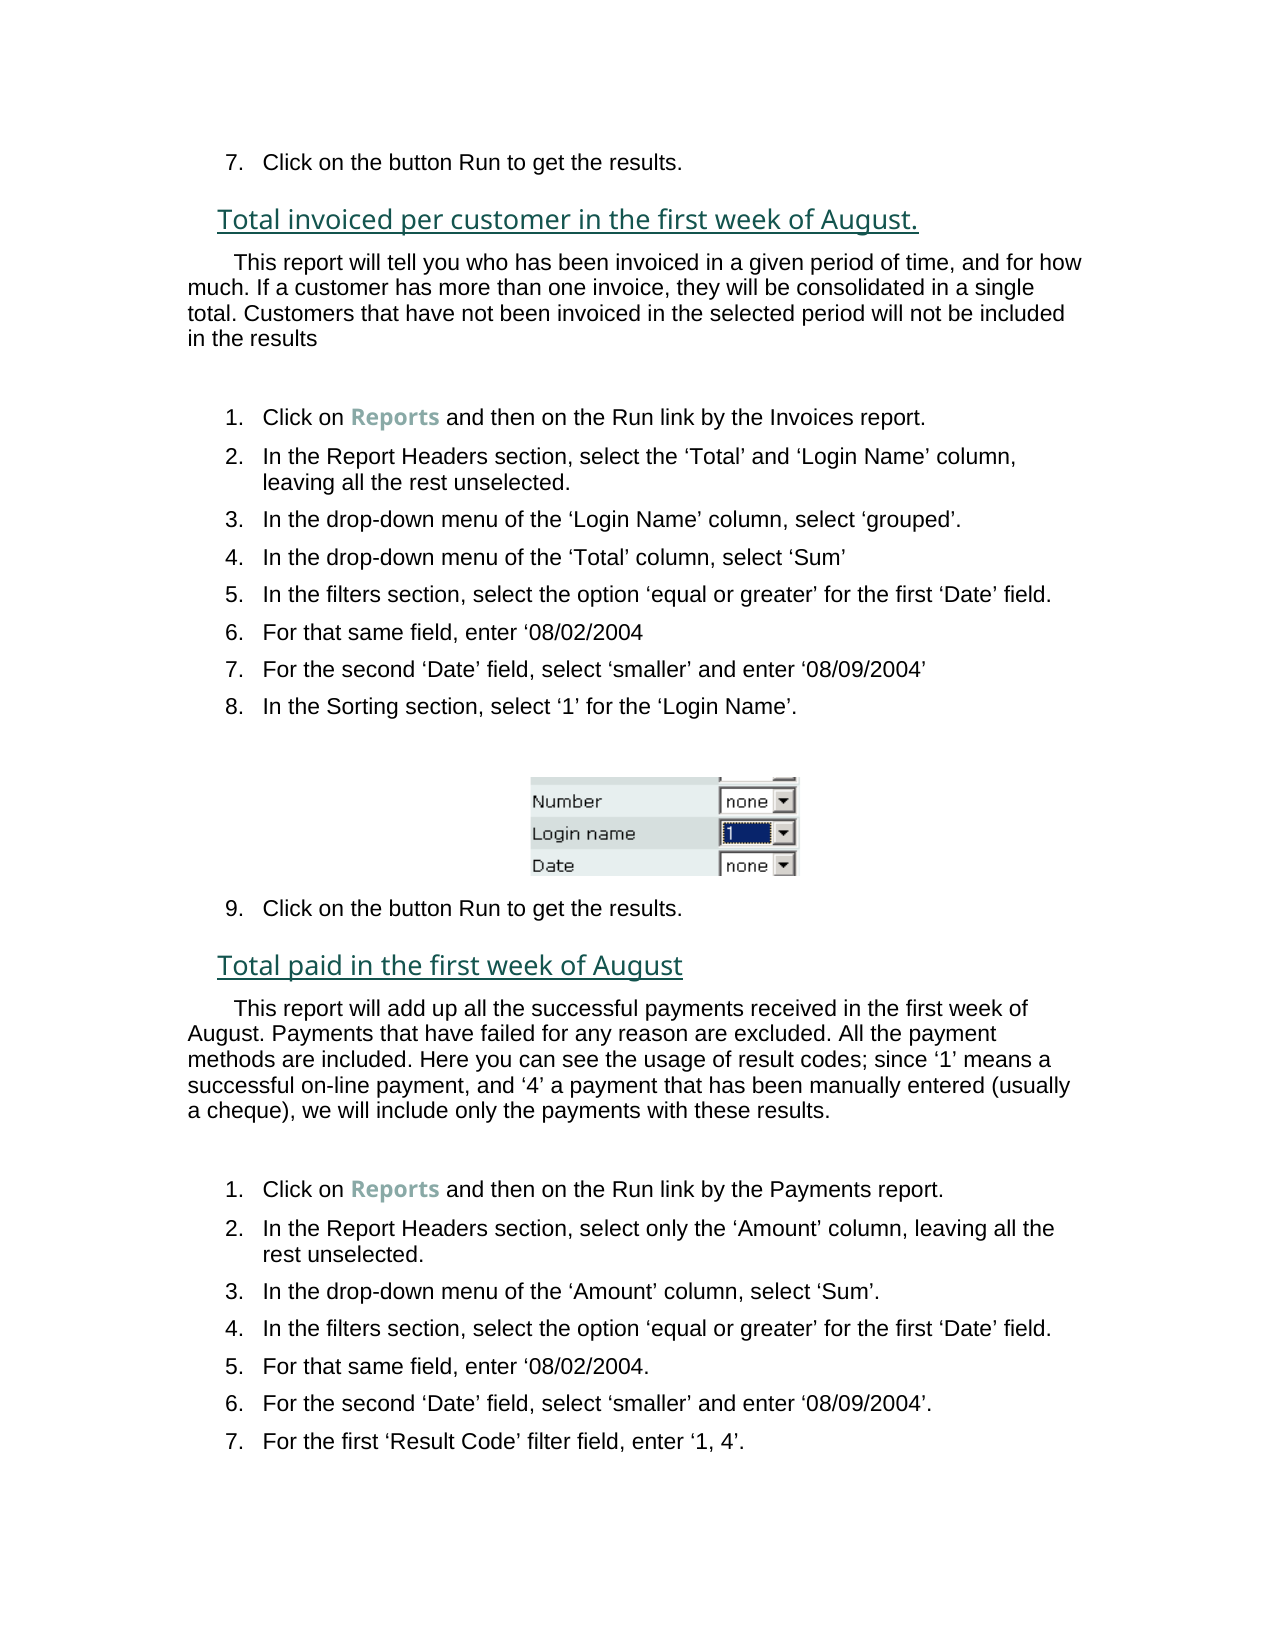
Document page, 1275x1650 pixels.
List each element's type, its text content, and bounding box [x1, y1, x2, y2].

subtitle Total paid in the first week of August [217, 947, 1087, 984]
list Click on the button Run to get the results. [225, 896, 1087, 922]
list In the Report Headers section, select the ‘Total’ and ‘Login Name’ column, leaving all the rest unselected. [225, 444, 1087, 495]
list For the first ‘Result Code’ filter field, enter ‘1, 4’. [225, 1428, 1087, 1454]
list In the drop-down menu of the ‘Login Name’ column, select ‘grouped’. [225, 507, 1087, 533]
list For the second ‘Date’ field, select ‘smaller’ and enter ‘08/09/2004’. [225, 1391, 1087, 1417]
list Click on Reports and then on the Run link by the Invoices report. [225, 401, 1087, 432]
list In the Report Headers section, select only the ‘Amount’ column, leaving all the rest unselected. [225, 1216, 1087, 1267]
list In the drop-down menu of the ‘Total’ column, select ‘Sum’ [225, 544, 1087, 570]
list In the drop-down menu of the ‘Amount’ column, select ‘Sum’. [225, 1279, 1087, 1304]
text This report will add up all the successful payments received in the first week of August. Payments that have failed for any reason are excluded. All the payment methods are included. Here you can see the usage of result codes; since ‘1’ means a successful on-line payment, and ‘4’ a payment that has been manually entered (usually a cheque), we will include only the payments with these results. [187, 995, 1087, 1123]
list Click on the button Run to get the results. [225, 150, 1087, 176]
list In the filters section, select the option ‘equal or greater’ for the first ‘Date’ field. [225, 582, 1087, 607]
subtitle Total invoiced per customer in the first week of August. [217, 201, 1087, 237]
picture [491, 777, 830, 876]
list Click on Reports and then on the Run link by the Payments report. [225, 1173, 1087, 1204]
list For the second ‘Date’ field, select ‘smaller’ and enter ‘08/09/2004’ [225, 657, 1087, 682]
list For that same field, enter ‘08/02/2004 [225, 619, 1087, 645]
text This report will tell you who has been invoiced in a given period of time, and for how much. If a customer has more than one invoice, they will be consolidated in a single total. Customers that have not been invoiced in the selected period will not be included in the results [187, 249, 1087, 352]
list In the Sorting section, select ‘1’ for the ‘Login Name’. [225, 694, 1087, 719]
list For that same field, enter ‘08/02/2004. [225, 1353, 1087, 1379]
list In the filters section, select the option ‘equal or greater’ for the first ‘Date’ field. [225, 1316, 1087, 1342]
